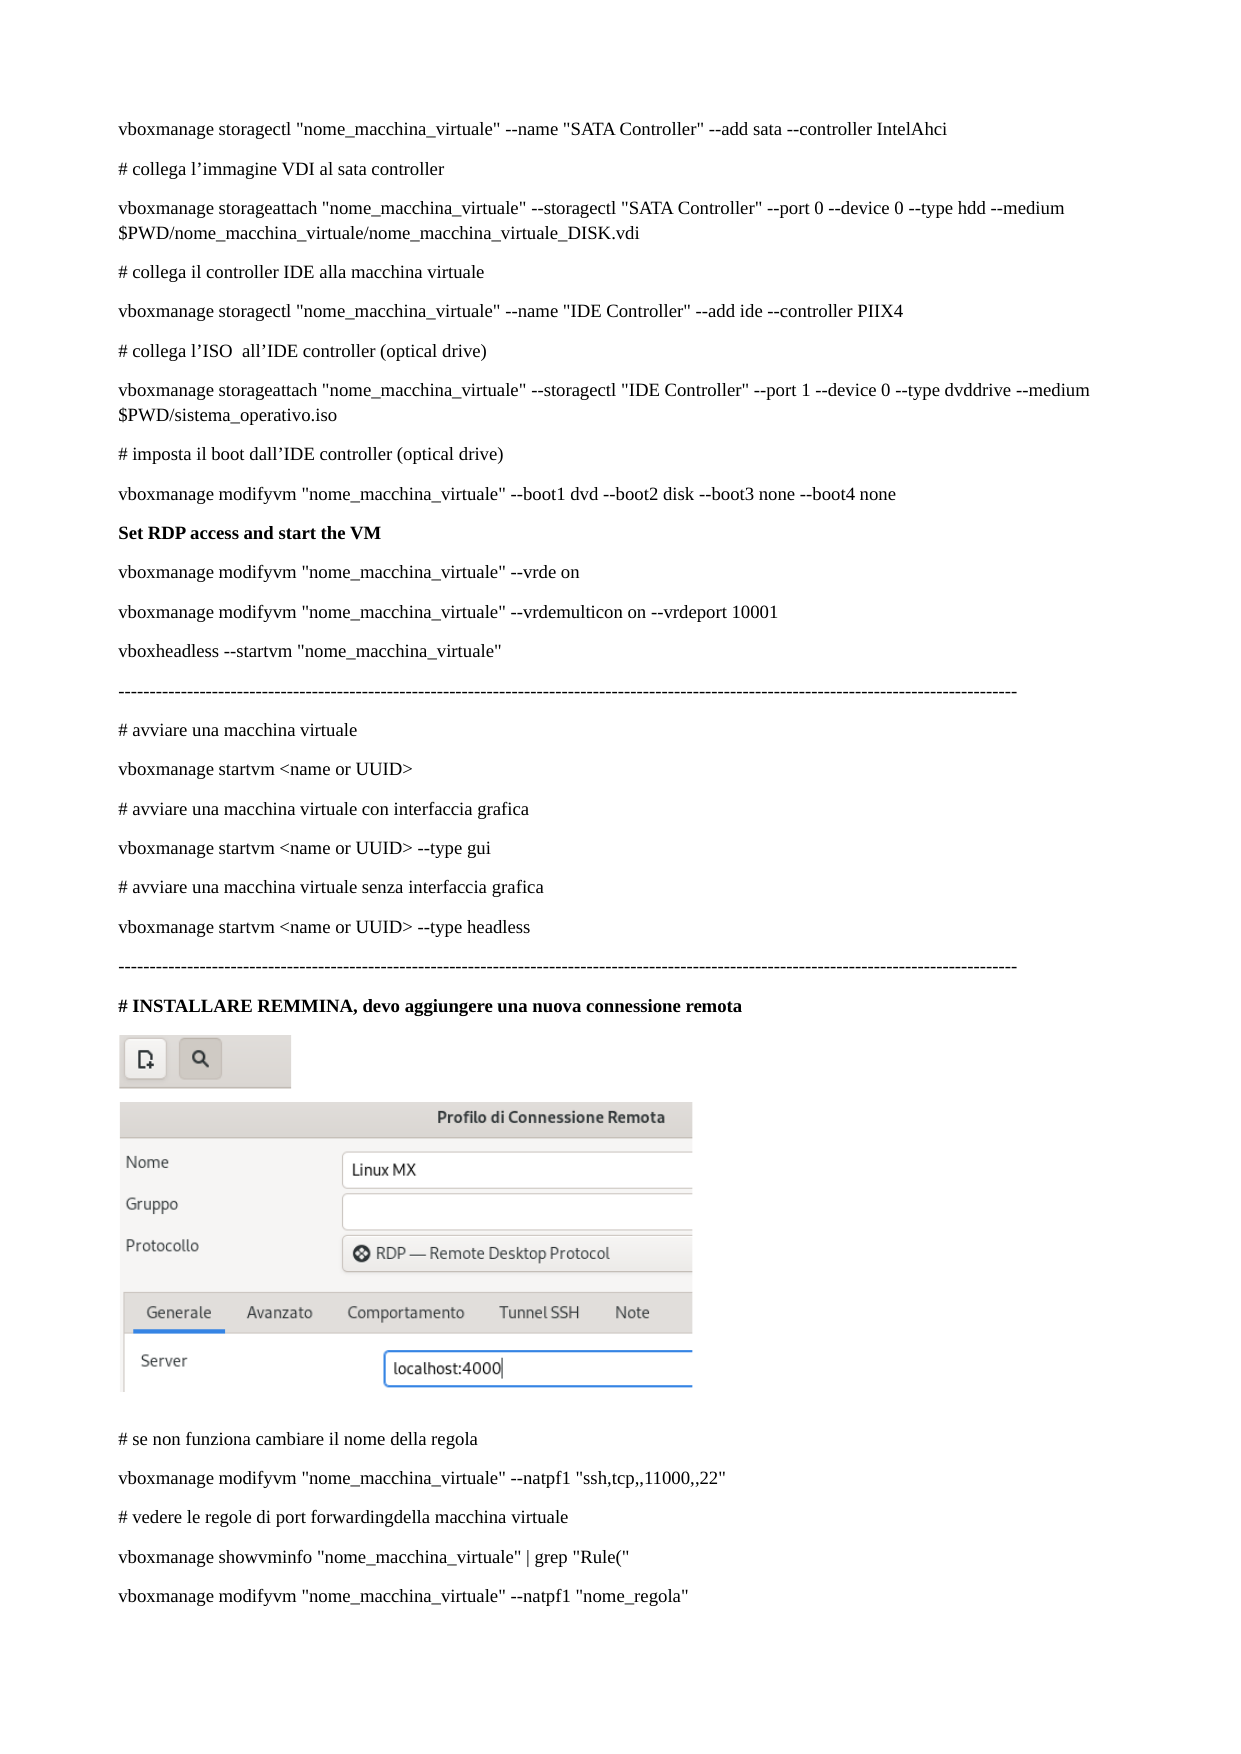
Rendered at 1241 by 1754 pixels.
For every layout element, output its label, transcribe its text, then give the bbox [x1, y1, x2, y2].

text # vedere le regole di port forwardingdella macchina virtuale [118, 1506, 1122, 1528]
text vboxmanage startvm <name or UUID> --type headless [118, 916, 1122, 937]
text vboxmanage storagectl "nome_macchina_virtuale" --name "SATA Controller" --add sata --controller IntelAhci [118, 118, 1122, 140]
text vboxmanage storageattach "nome_macchina_virtuale" --storagectl "IDE Controller" --port 1 --device 0 --type dvddrive --medium $PWD/sistema_operativo.iso [118, 379, 1122, 426]
text # imposta il boot dall’IDE controller (optical drive) [118, 443, 1122, 465]
text vboxmanage modifyvm "nome_macchina_virtuale" --natpf1 "ssh,tcp,,11000,,22" [118, 1467, 1122, 1489]
text vboxmanage storagectl "nome_macchina_virtuale" --name "IDE Controller" --add ide --controller PIIX4 [118, 300, 1122, 322]
text # collega l’immagine VDI al sata controller [118, 157, 1122, 179]
text # avviare una macchina virtuale [118, 719, 1122, 741]
text # avviare una macchina virtuale senza interfaccia grafica [118, 876, 1122, 898]
text # collega il controller IDE alla macchina virtuale [118, 261, 1122, 283]
text vboxmanage storageattach "nome_macchina_virtuale" --storagectl "SATA Controller" --port 0 --device 0 --type hdd --medium $PWD/nome_macchina_virtuale/nome_macchina_virtuale_DISK.vdi [118, 197, 1122, 243]
text # collega l’ISO all’IDE controller (optical drive) [118, 340, 1122, 361]
picture [119, 1035, 292, 1089]
text vboxheadless --startvm "nome_macchina_virtuale" [118, 640, 1122, 662]
text vboxmanage startvm <name or UUID> [118, 758, 1122, 780]
text vboxmanage modifyvm "nome_macchina_virtuale" --vrdemulticon on --vrdeport 10001 [118, 601, 1122, 622]
text Set RDP access and start the VM [118, 522, 1122, 544]
text vboxmanage modifyvm "nome_macchina_virtuale" --boot1 dvd --boot2 disk --boot3 none --boot4 none [118, 483, 1122, 504]
text ------------------------------------------------------------------------------------------------------------------------------------------------ [118, 955, 1122, 977]
text # avviare una macchina virtuale con interfaccia grafica [118, 798, 1122, 819]
text vboxmanage showvminfo "nome_macchina_virtuale" | grep "Rule(" [118, 1546, 1122, 1567]
text vboxmanage modifyvm "nome_macchina_virtuale" --natpf1 "nome_regola" [118, 1585, 1122, 1607]
picture [119, 1102, 695, 1392]
text vboxmanage startvm <name or UUID> --type gui [118, 837, 1122, 859]
text # se non funziona cambiare il nome della regola [118, 1428, 1122, 1449]
text # INSTALLARE REMMINA, devo aggiungere una nuova connessione remota [118, 994, 1122, 1016]
text vboxmanage modifyvm "nome_macchina_virtuale" --vrde on [118, 561, 1122, 583]
text ------------------------------------------------------------------------------------------------------------------------------------------------ [118, 679, 1122, 701]
